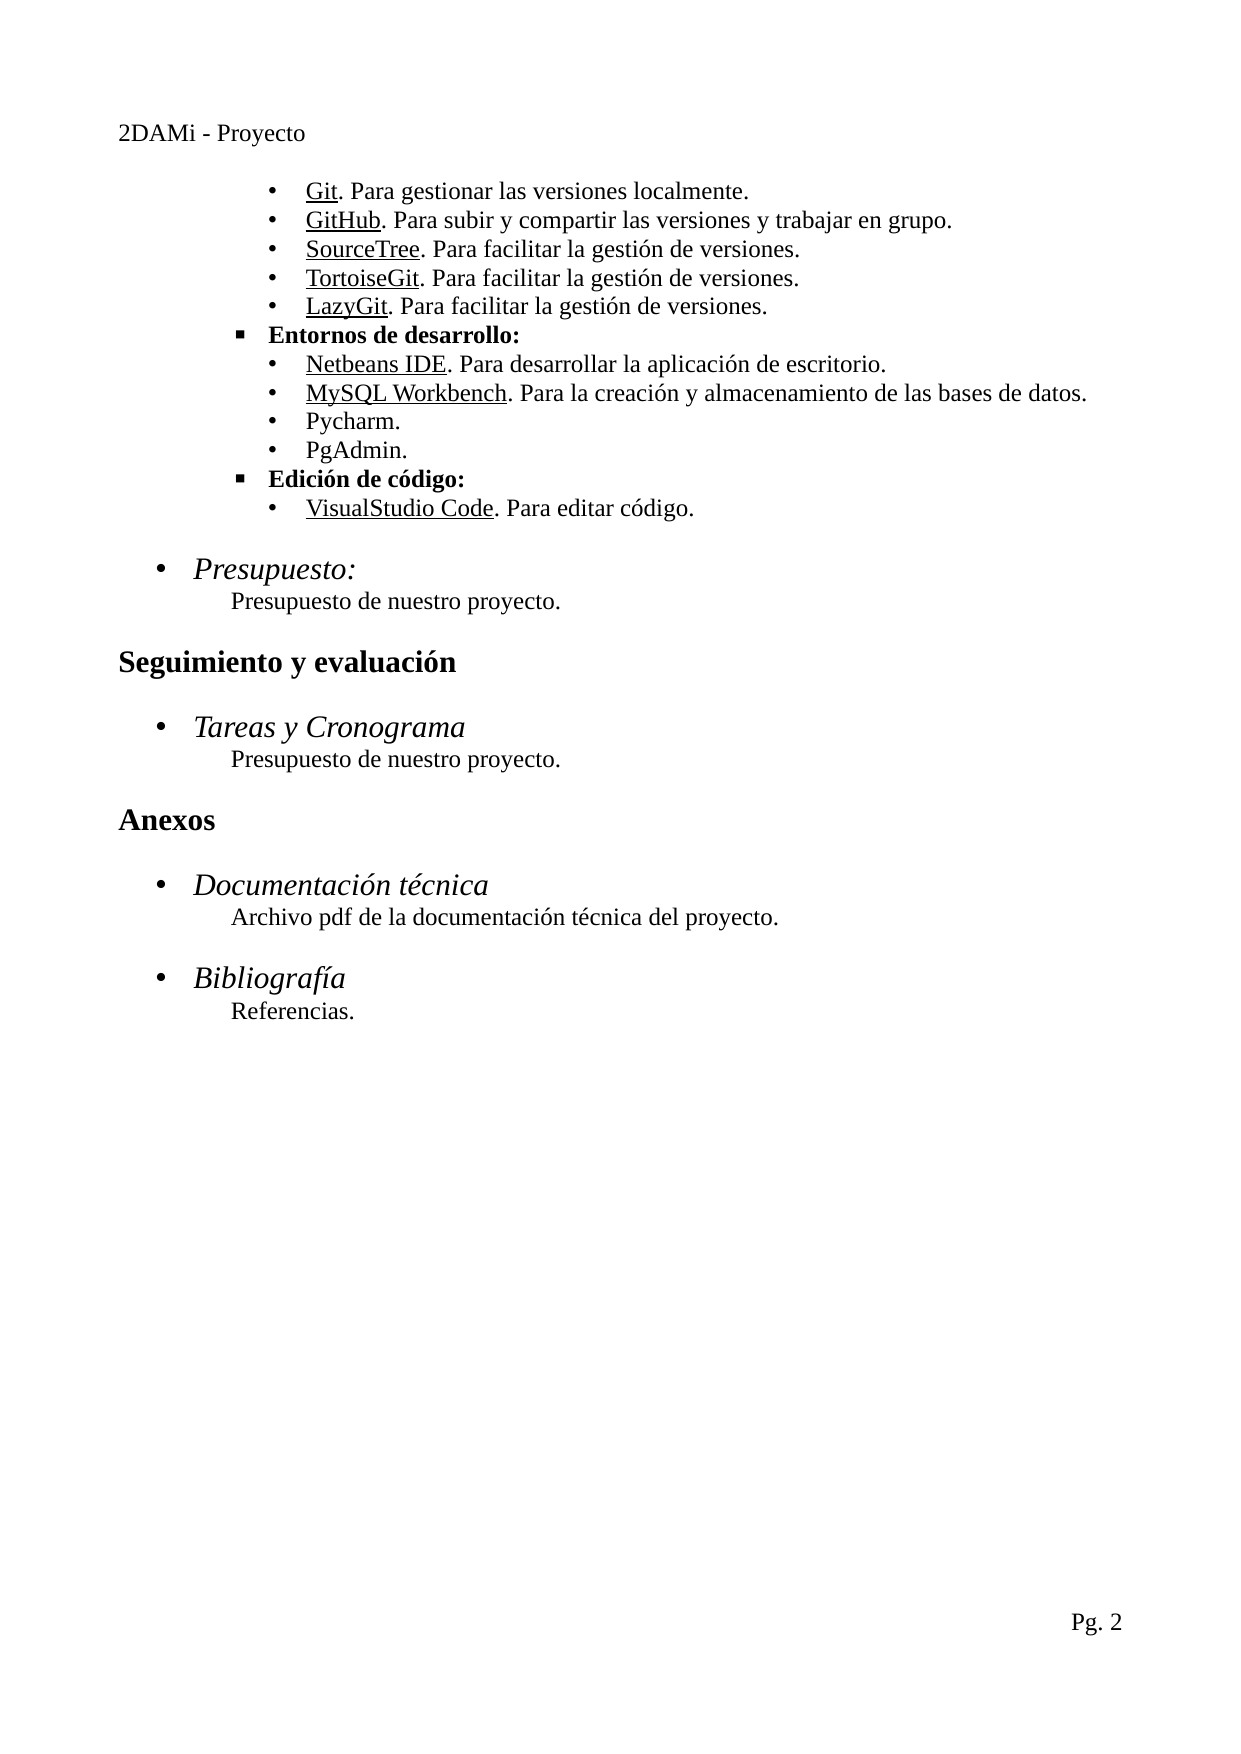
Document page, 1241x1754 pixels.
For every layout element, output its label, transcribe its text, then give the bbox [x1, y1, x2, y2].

list PgAdmin. [268, 435, 1122, 464]
list MySQL Workbench. Para la creación y almacenamiento de las bases de datos. [268, 378, 1122, 406]
list Bibliografía [156, 960, 1122, 996]
list Tareas y Cronograma [156, 708, 1122, 744]
list SourceTree. Para facilitar la gestión de versiones. [268, 234, 1122, 263]
list LazyGit. Para facilitar la gestión de versiones. [268, 291, 1122, 320]
list Anexos [118, 802, 1122, 838]
list GitHub. Para subir y compartir las versiones y trabajar en grupo. [268, 205, 1122, 234]
list Presupuesto de nuestro proyecto. [193, 744, 1122, 773]
list Presupuesto: [156, 550, 1122, 586]
list Edición de código: [231, 464, 1122, 493]
list Netbeans IDE. Para desarrollar la aplicación de escritorio. [268, 349, 1122, 378]
list Presupuesto de nuestro proyecto. [193, 586, 1122, 615]
list Seguimiento y evaluación [118, 643, 1122, 679]
list Entornos de desarrollo: [231, 320, 1122, 349]
list TortoiseGit. Para facilitar la gestión de versiones. [268, 263, 1122, 291]
list Git. Para gestionar las versiones localmente. [268, 176, 1122, 205]
list VisualStudio Code. Para editar código. [268, 493, 1122, 521]
list Documentación técnica [156, 866, 1122, 902]
list Archivo pdf de la documentación técnica del proyecto. [193, 902, 1122, 931]
list Pycharm. [268, 406, 1122, 435]
list Referencias. [193, 996, 1122, 1024]
